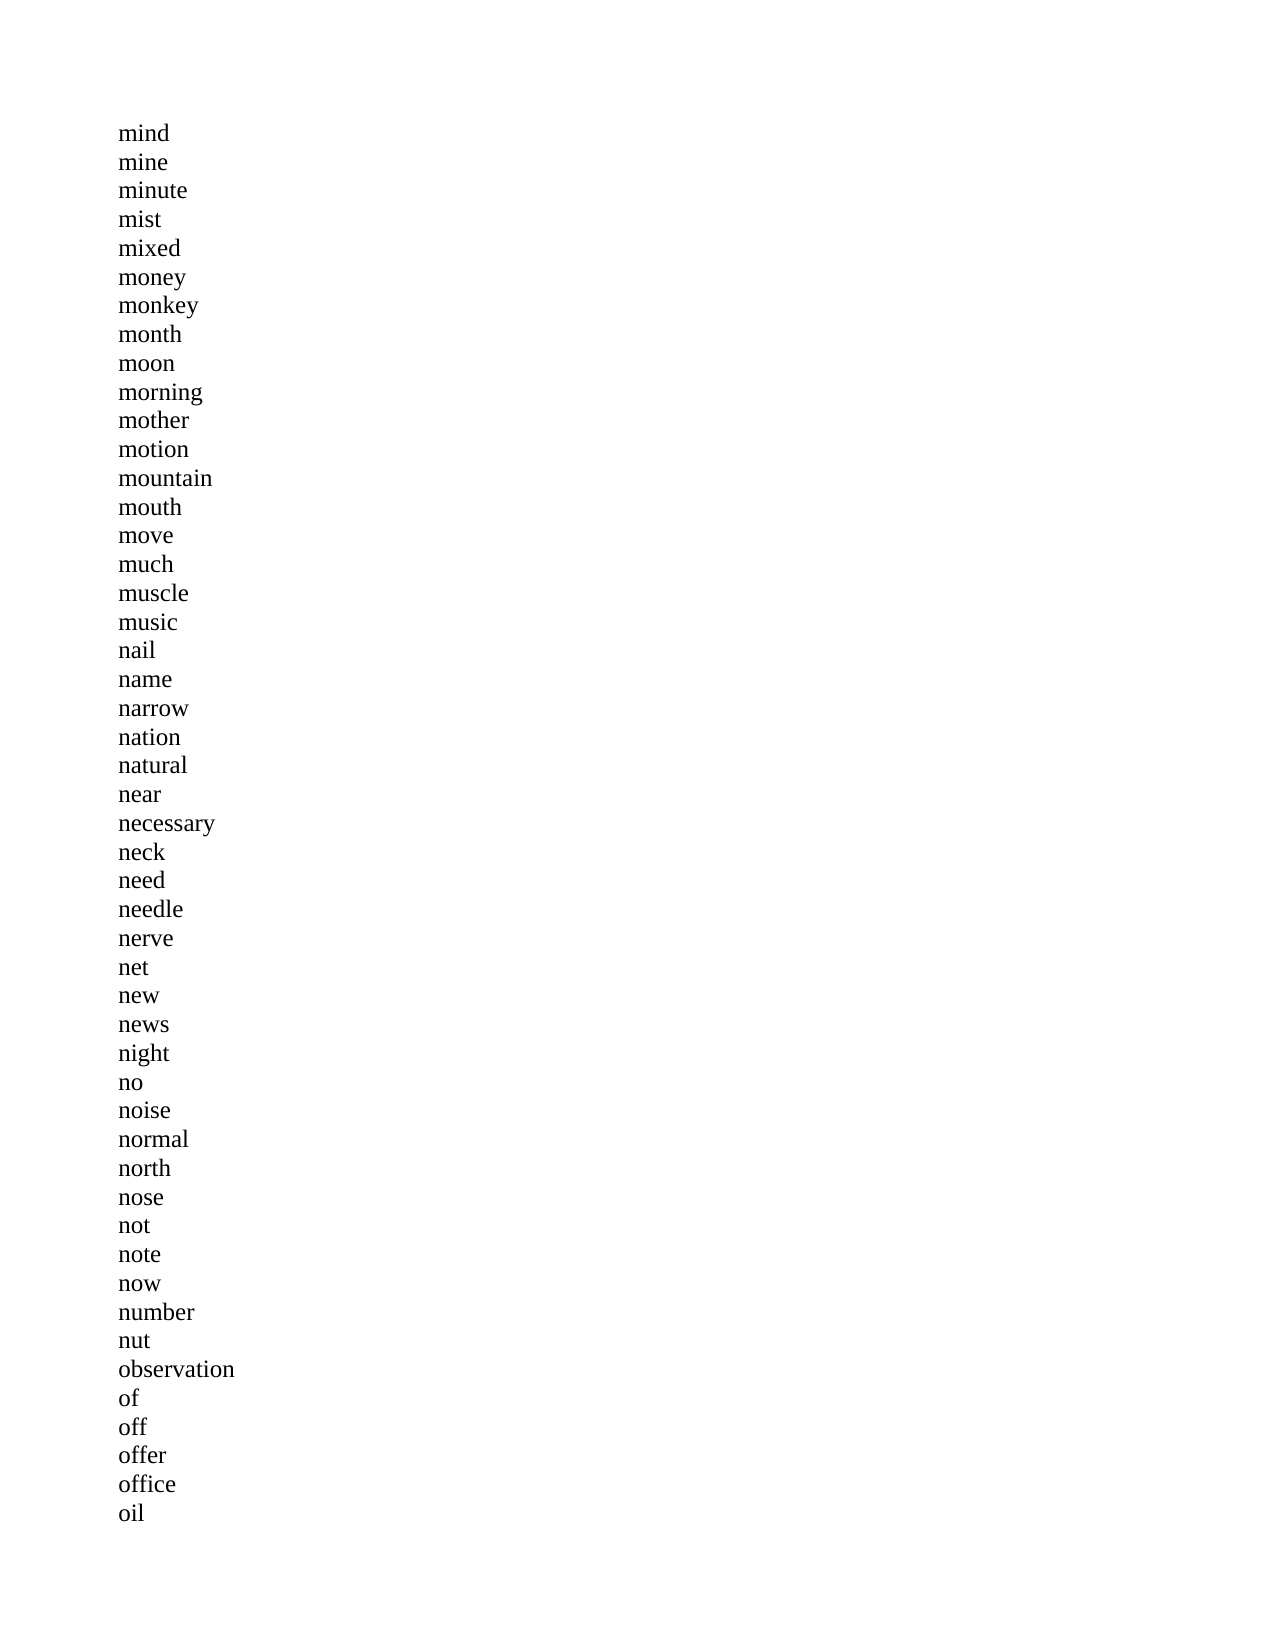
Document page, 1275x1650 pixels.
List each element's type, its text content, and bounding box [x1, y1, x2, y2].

text moon [118, 348, 1157, 377]
text mixed [118, 233, 1157, 262]
text natural [118, 751, 1157, 779]
text not [118, 1211, 1157, 1239]
text much [118, 549, 1157, 578]
text off [118, 1412, 1157, 1441]
text mine [118, 147, 1157, 176]
text mouth [118, 492, 1157, 521]
text number [118, 1297, 1157, 1326]
text new [118, 981, 1157, 1009]
text music [118, 607, 1157, 636]
text mountain [118, 463, 1157, 492]
text motion [118, 434, 1157, 463]
text office [118, 1469, 1157, 1498]
text monkey [118, 291, 1157, 319]
text night [118, 1038, 1157, 1067]
text north [118, 1153, 1157, 1182]
text mother [118, 406, 1157, 434]
text nation [118, 722, 1157, 751]
text observation [118, 1354, 1157, 1383]
text move [118, 521, 1157, 549]
text morning [118, 377, 1157, 406]
text nose [118, 1182, 1157, 1211]
text normal [118, 1124, 1157, 1153]
text nerve [118, 923, 1157, 952]
text note [118, 1239, 1157, 1268]
text offer [118, 1441, 1157, 1469]
text muscle [118, 578, 1157, 607]
text neck [118, 837, 1157, 866]
text near [118, 779, 1157, 808]
text necessary [118, 808, 1157, 837]
text name [118, 664, 1157, 693]
text oil [118, 1498, 1157, 1527]
text nut [118, 1326, 1157, 1354]
text no [118, 1067, 1157, 1096]
text mind [118, 118, 1157, 147]
text needle [118, 894, 1157, 923]
text need [118, 866, 1157, 894]
text now [118, 1268, 1157, 1297]
text mist [118, 204, 1157, 233]
text news [118, 1009, 1157, 1038]
text of [118, 1383, 1157, 1412]
text month [118, 319, 1157, 348]
text noise [118, 1096, 1157, 1124]
text minute [118, 176, 1157, 204]
text narrow [118, 693, 1157, 722]
text net [118, 952, 1157, 981]
text nail [118, 636, 1157, 664]
text money [118, 262, 1157, 291]
